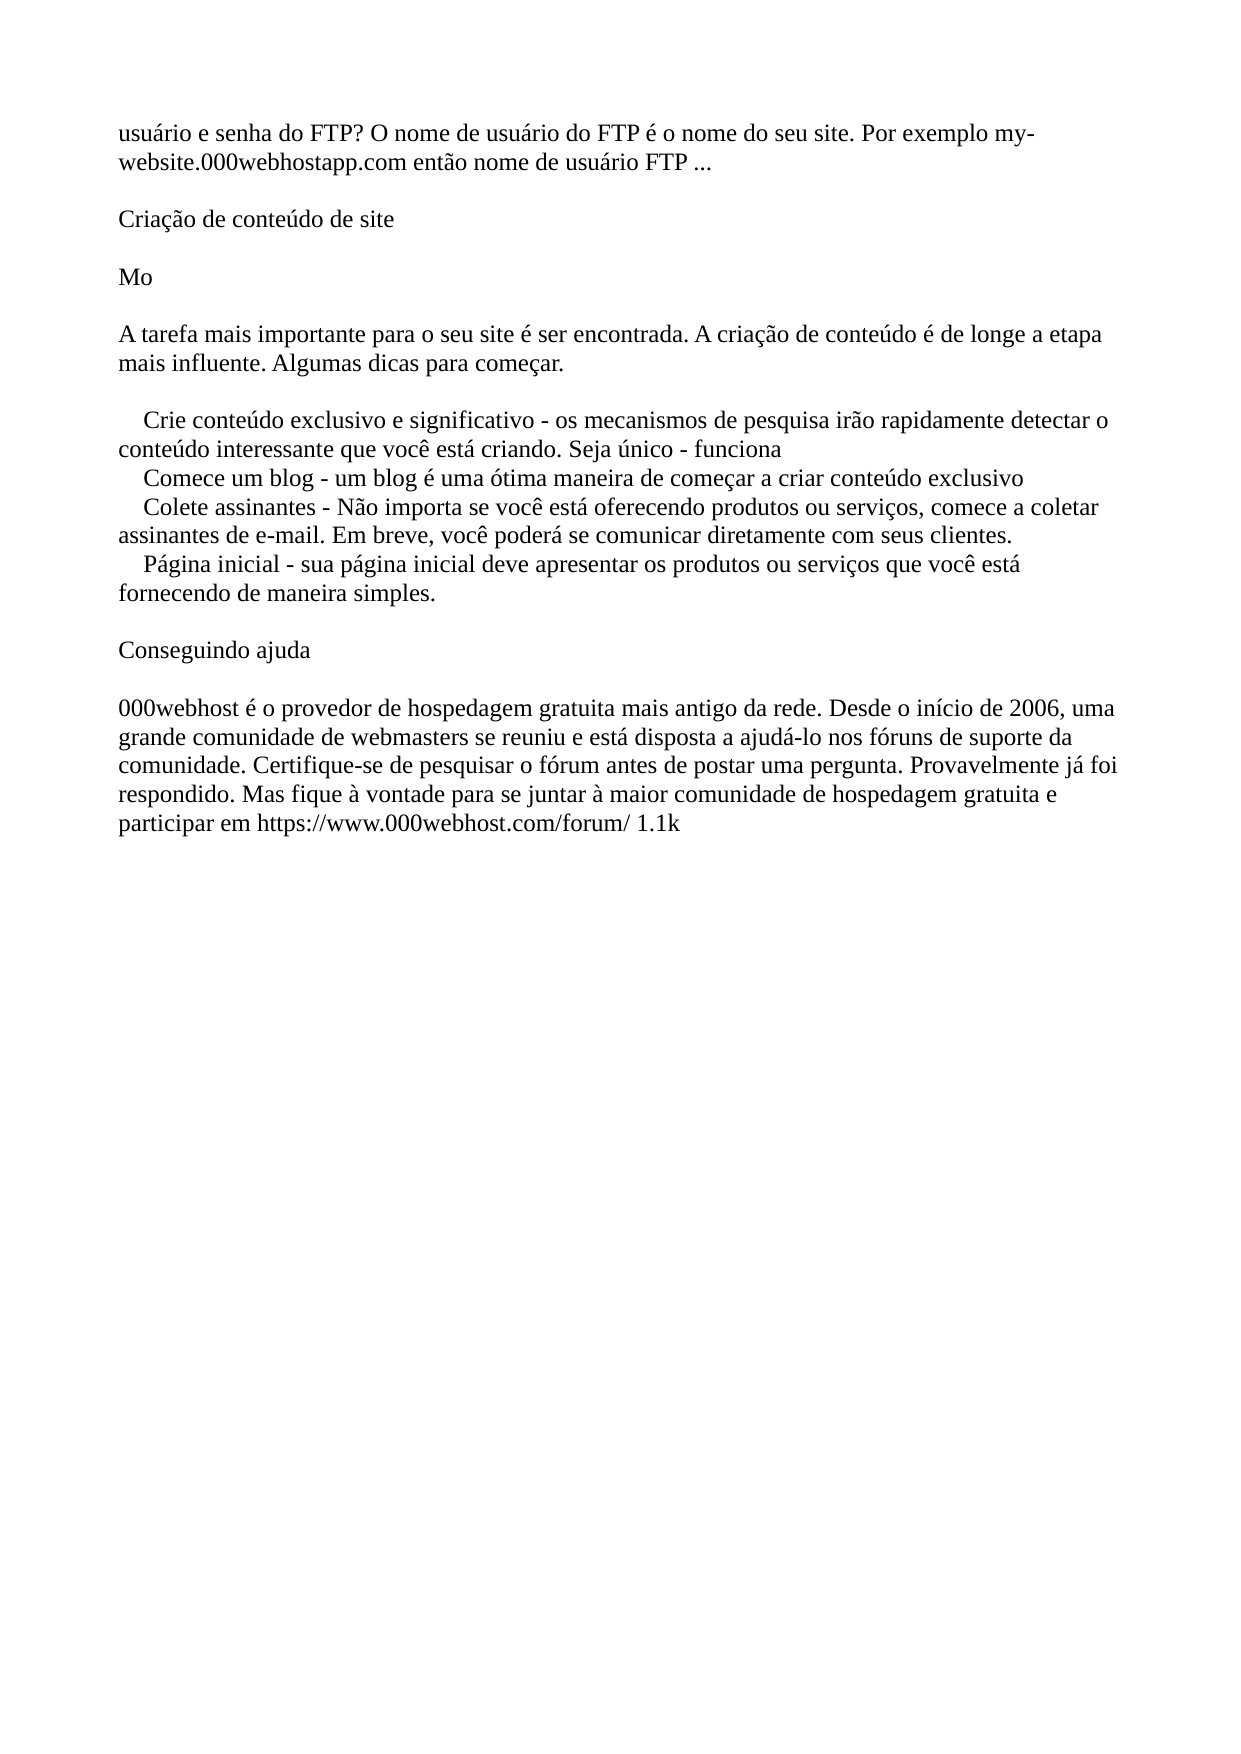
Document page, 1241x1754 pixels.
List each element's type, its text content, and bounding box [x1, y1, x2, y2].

text Colete assinantes - Não importa se você está oferecendo produtos ou serviços, comece a coletar assinantes de e-mail. Em breve, você poderá se comunicar diretamente com seus clientes. [118, 492, 1122, 549]
text Mo [118, 262, 1122, 291]
text Criação de conteúdo de site [118, 204, 1122, 233]
text A tarefa mais importante para o seu site é ser encontrada. A criação de conteúdo é de longe a etapa mais influente. Algumas dicas para começar. [118, 319, 1122, 377]
text usuário e senha do FTP? O nome de usuário do FTP é o nome do seu site. Por exemplo my-website.000webhostapp.com então nome de usuário FTP ... [118, 118, 1122, 176]
text Página inicial - sua página inicial deve apresentar os produtos ou serviços que você está fornecendo de maneira simples. [118, 549, 1122, 607]
text Conseguindo ajuda [118, 636, 1122, 664]
text Crie conteúdo exclusivo e significativo - os mecanismos de pesquisa irão rapidamente detectar o conteúdo interessante que você está criando. Seja único - funciona [118, 406, 1122, 463]
text 000webhost é o provedor de hospedagem gratuita mais antigo da rede. Desde o início de 2006, uma grande comunidade de webmasters se reuniu e está disposta a ajudá-lo nos fóruns de suporte da comunidade. Certifique-se de pesquisar o fórum antes de postar uma pergunta. Provavelmente já foi respondido. Mas fique à vontade para se juntar à maior comunidade de hospedagem gratuita e participar em https://www.000webhost.com/forum/ 1.1k [118, 693, 1122, 837]
text Comece um blog - um blog é uma ótima maneira de começar a criar conteúdo exclusivo [118, 463, 1122, 492]
